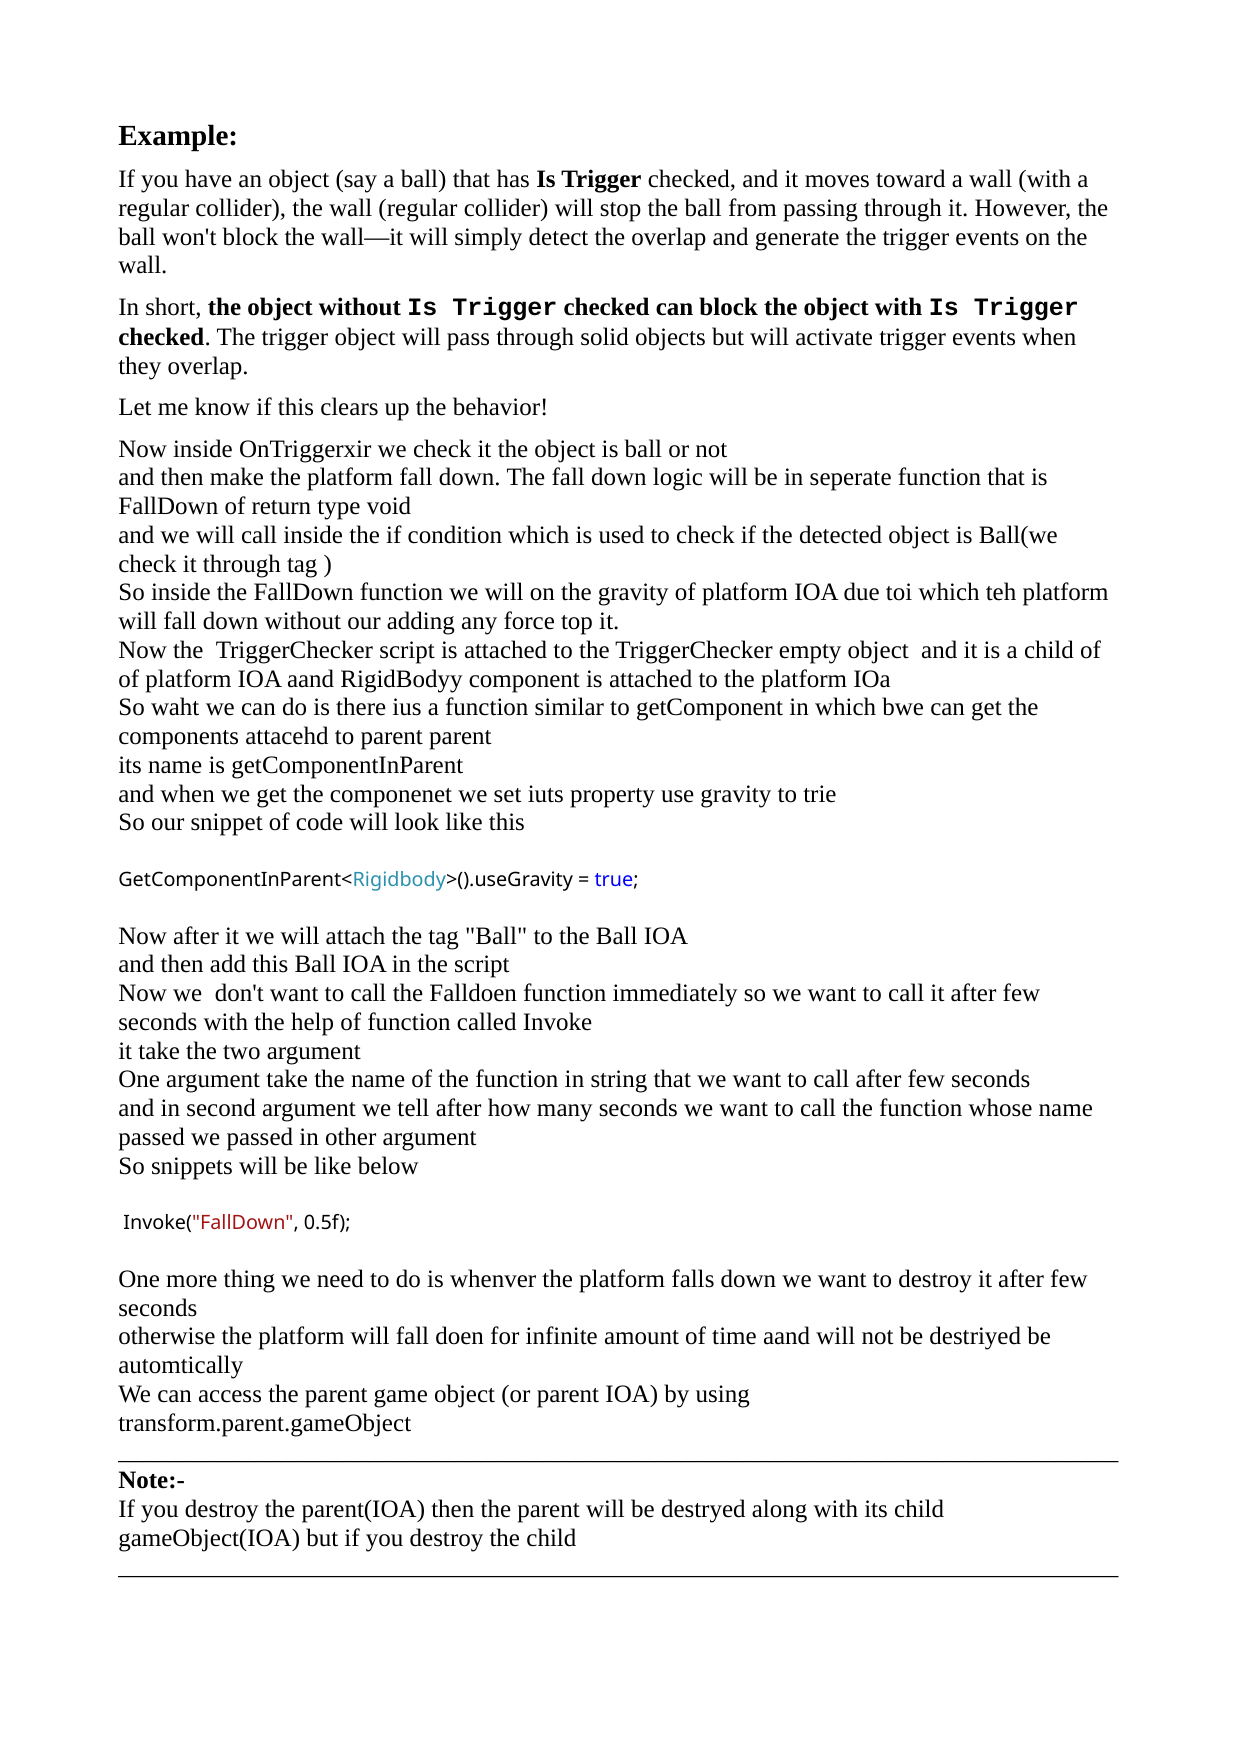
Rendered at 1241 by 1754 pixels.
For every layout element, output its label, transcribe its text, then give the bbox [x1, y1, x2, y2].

text Let me know if this clears up the behavior! [118, 392, 1122, 421]
text Invoke("FallDown", 0.5f); [118, 1208, 1122, 1235]
text and when we get the componenet we set iuts property use gravity to trie [118, 779, 1122, 807]
text it take the two argument [118, 1036, 1122, 1064]
text We can access the parent game object (or parent IOA) by using [118, 1379, 1122, 1408]
text transform.parent.gameObject [118, 1408, 1122, 1436]
text of platform IOA aand RigidBodyy component is attached to the platform IOa [118, 664, 1122, 692]
text ________________________________________________________________________________ [118, 1436, 1122, 1465]
text Note:- [118, 1465, 1122, 1494]
text One argument take the name of the function in string that we want to call after few seconds [118, 1064, 1122, 1093]
text and in second argument we tell after how many seconds we want to call the function whose name passed we passed in other argument [118, 1093, 1122, 1151]
text its name is getComponentInParent [118, 750, 1122, 779]
text Now after it we will attach the tag "Ball" to the Ball IOA [118, 921, 1122, 949]
text Now the TriggerChecker script is attached to the TriggerChecker empty object and it is a child of [118, 635, 1122, 664]
text and then add this Ball IOA in the script [118, 949, 1122, 978]
text and then make the platform fall down. The fall down logic will be in seperate function that is FallDown of return type void [118, 462, 1122, 520]
subtitle Example: [118, 118, 1122, 152]
text GetComponentInParent<Rigidbody>().useGravity = true; [118, 865, 1122, 892]
text So waht we can do is there ius a function similar to getComponent in which bwe can get the components attacehd to parent parent [118, 692, 1122, 750]
text One more thing we need to do is whenver the platform falls down we want to destroy it after few seconds [118, 1264, 1122, 1321]
text Now inside OnTriggerxir we check it the object is ball or not [118, 434, 1122, 462]
text otherwise the platform will fall doen for infinite amount of time aand will not be destriyed be automtically [118, 1321, 1122, 1379]
text So our snippet of code will look like this [118, 807, 1122, 836]
text Now we don't want to call the Falldoen function immediately so we want to call it after few seconds with the help of function called Invoke [118, 978, 1122, 1036]
text and we will call inside the if condition which is used to check if the detected object is Ball(we check it through tag ) [118, 520, 1122, 577]
text So snippets will be like below [118, 1151, 1122, 1179]
text So inside the FallDown function we will on the gravity of platform IOA due toi which teh platform will fall down without our adding any force top it. [118, 577, 1122, 635]
text If you have an object (say a ball) that has Is Trigger checked, and it moves toward a wall (with a regular collider), the wall (regular collider) will stop the ball from passing through it. However, the ball won't block the wall—it will simply detect the overlap and generate the trigger events on the wall. [118, 164, 1122, 279]
text If you destroy the parent(IOA) then the parent will be destryed along with its child gameObject(IOA) but if you destroy the child ________________________________________________________________________________ [118, 1494, 1122, 1580]
text In short, the object without Is Trigger checked can block the object with Is Trigger checked. The trigger object will pass through solid objects but will activate trigger events when they overlap. [118, 292, 1122, 380]
